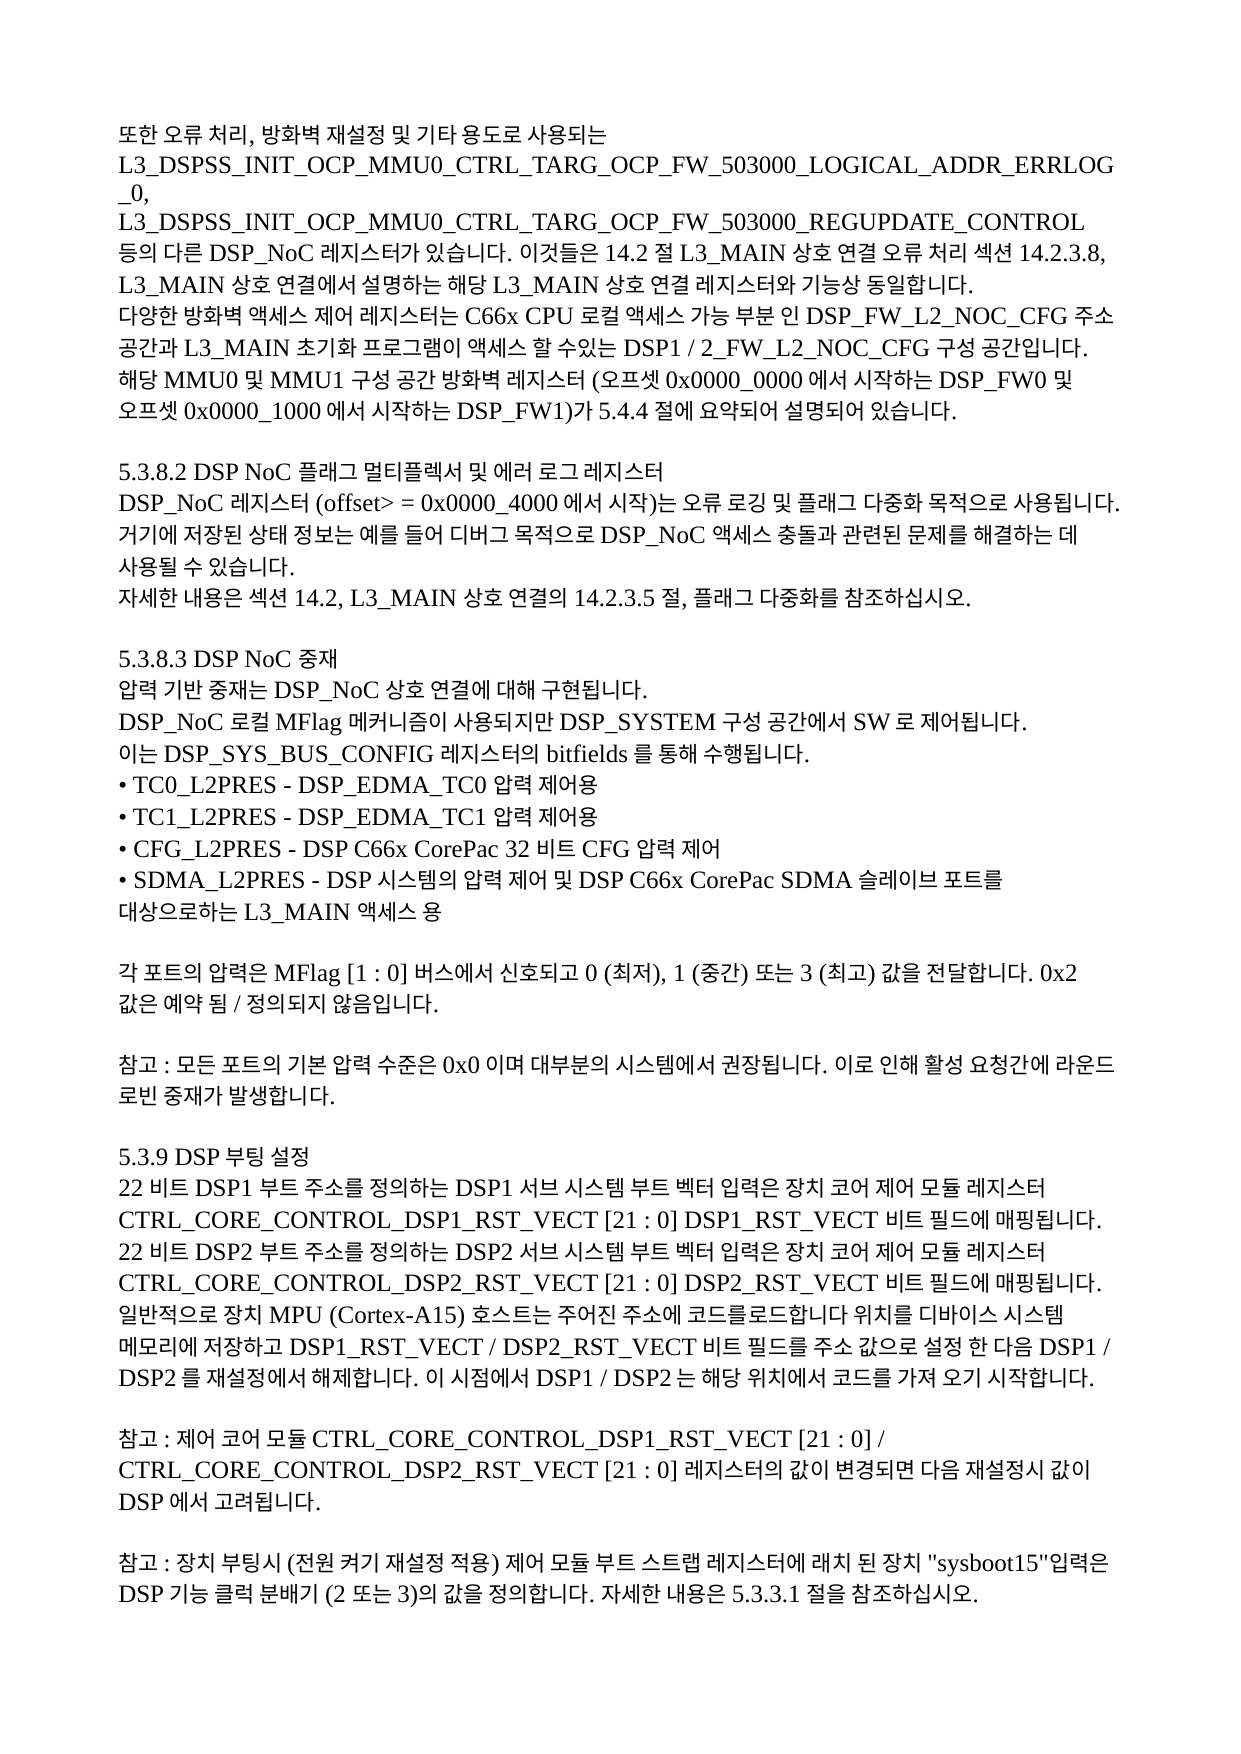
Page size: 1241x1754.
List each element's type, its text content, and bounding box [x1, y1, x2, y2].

text 자세한 내용은 섹션 14.2, L3_MAIN 상호 연결의 14.2.3.5 절, 플래그 다중화를 참조하십시오. [118, 581, 1122, 613]
text • TC1_L2PRES - DSP_EDMA_TC1 압력 제어용 [118, 800, 1122, 832]
text 22 비트 DSP1 부트 주소를 정의하는 DSP1 서브 시스템 부트 벡터 입력은 장치 코어 제어 모듈 레지스터 CTRL_CORE_CONTROL_DSP1_RST_VECT [21 : 0] DSP1_RST_VECT 비트 필드에 매핑됩니다. 22 비트 DSP2 부트 주소를 정의하는 DSP2 서브 시스템 부트 벡터 입력은 장치 코어 제어 모듈 레지스터 CTRL_CORE_CONTROL_DSP2_RST_VECT [21 : 0] DSP2_RST_VECT 비트 필드에 매핑됩니다. 일반적으로 장치 MPU (Cortex-A15) 호스트는 주어진 주소에 코드를로드합니다 위치를 디바이스 시스템 메모리에 저장하고 DSP1_RST_VECT / DSP2_RST_VECT 비트 필드를 주소 값으로 설정 한 다음 DSP1 / DSP2를 재설정에서 해제합니다. 이 시점에서 DSP1 / DSP2는 해당 위치에서 코드를 가져 오기 시작합니다. [118, 1171, 1122, 1393]
text 압력 기반 중재는 DSP_NoC 상호 연결에 대해 구현됩니다. [118, 673, 1122, 705]
text 이는 DSP_SYS_BUS_CONFIG 레지스터의 bitfields를 통해 수행됩니다. [118, 737, 1122, 768]
text 5.3.8.2 DSP NoC 플래그 멀티플렉서 및 에러 로그 레지스터 [118, 455, 1122, 486]
text DSP_NoC 로컬 MFlag 메커니즘이 사용되지만 DSP_SYSTEM 구성 공간에서 SW로 제어됩니다. [118, 705, 1122, 737]
text DSP_NoC 레지스터 (offset> = 0x0000_4000에서 시작)는 오류 로깅 및 플래그 다중화 목적으로 사용됩니다. 거기에 저장된 상태 정보는 예를 들어 디버그 목적으로 DSP_NoC 액세스 충돌과 관련된 문제를 해결하는 데 사용될 수 있습니다. [118, 486, 1122, 581]
text 각 포트의 압력은 MFlag [1 : 0] 버스에서 신호되고 0 (최저), 1 (중간) 또는 3 (최고) 값을 전달합니다. 0x2 값은 예약 됨 / 정의되지 않음입니다. [118, 956, 1122, 1019]
text 5.3.8.3 DSP NoC 중재 [118, 642, 1122, 673]
text 5.3.9 DSP 부팅 설정 [118, 1140, 1122, 1171]
text 참고 : 장치 부팅시 (전원 켜기 재설정 적용) 제어 모듈 부트 스트랩 레지스터에 래치 된 장치 "sysboot15"입력은 DSP 기능 클럭 분배기 (2 또는 3)의 값을 정의합니다. 자세한 내용은 5.3.3.1 절을 참조하십시오. [118, 1546, 1122, 1609]
text 또한 오류 처리, 방화벽 재설정 및 기타 용도로 사용되는 L3_DSPSS_INIT_OCP_MMU0_CTRL_TARG_OCP_FW_503000_LOGICAL_ADDR_ERRLOG_0, L3_DSPSS_INIT_OCP_MMU0_CTRL_TARG_OCP_FW_503000_REGUPDATE_CONTROL 등의 다른 DSP_NoC 레지스터가 있습니다. 이것들은 14.2 절 L3_MAIN 상호 연결 오류 처리 섹션 14.2.3.8, L3_MAIN 상호 연결에서 설명하는 해당 L3_MAIN 상호 연결 레지스터와 기능상 동일합니다. [118, 118, 1122, 299]
text • CFG_L2PRES - DSP C66x CorePac 32 비트 CFG 압력 제어 [118, 832, 1122, 863]
text • TC0_L2PRES - DSP_EDMA_TC0 압력 제어용 [118, 768, 1122, 800]
text 참고 : 제어 코어 모듈 CTRL_CORE_CONTROL_DSP1_RST_VECT [21 : 0] / CTRL_CORE_CONTROL_DSP2_RST_VECT [21 : 0] 레지스터의 값이 변경되면 다음 재설정시 값이 DSP에서 고려됩니다. [118, 1422, 1122, 1517]
text • SDMA_L2PRES - DSP 시스템의 압력 제어 및 DSP C66x CorePac SDMA 슬레이브 포트를 대상으로하는 L3_MAIN 액세스 용 [118, 863, 1122, 927]
text 참고 : 모든 포트의 기본 압력 수준은 0x0이며 대부분의 시스템에서 권장됩니다. 이로 인해 활성 요청간에 라운드 로빈 중재가 발생합니다. [118, 1048, 1122, 1111]
text 다양한 방화벽 액세스 제어 레지스터는 C66x CPU 로컬 액세스 가능 부분 인 DSP_FW_L2_NOC_CFG 주소 공간과 L3_MAIN 초기화 프로그램이 액세스 할 수있는 DSP1 / 2_FW_L2_NOC_CFG 구성 공간입니다. 해당 MMU0 및 MMU1 구성 공간 방화벽 레지스터 (오프셋 0x0000_0000에서 시작하는 DSP_FW0 및 오프셋 0x0000_1000에서 시작하는 DSP_FW1)가 5.4.4 절에 요약되어 설명되어 있습니다. [118, 299, 1122, 426]
